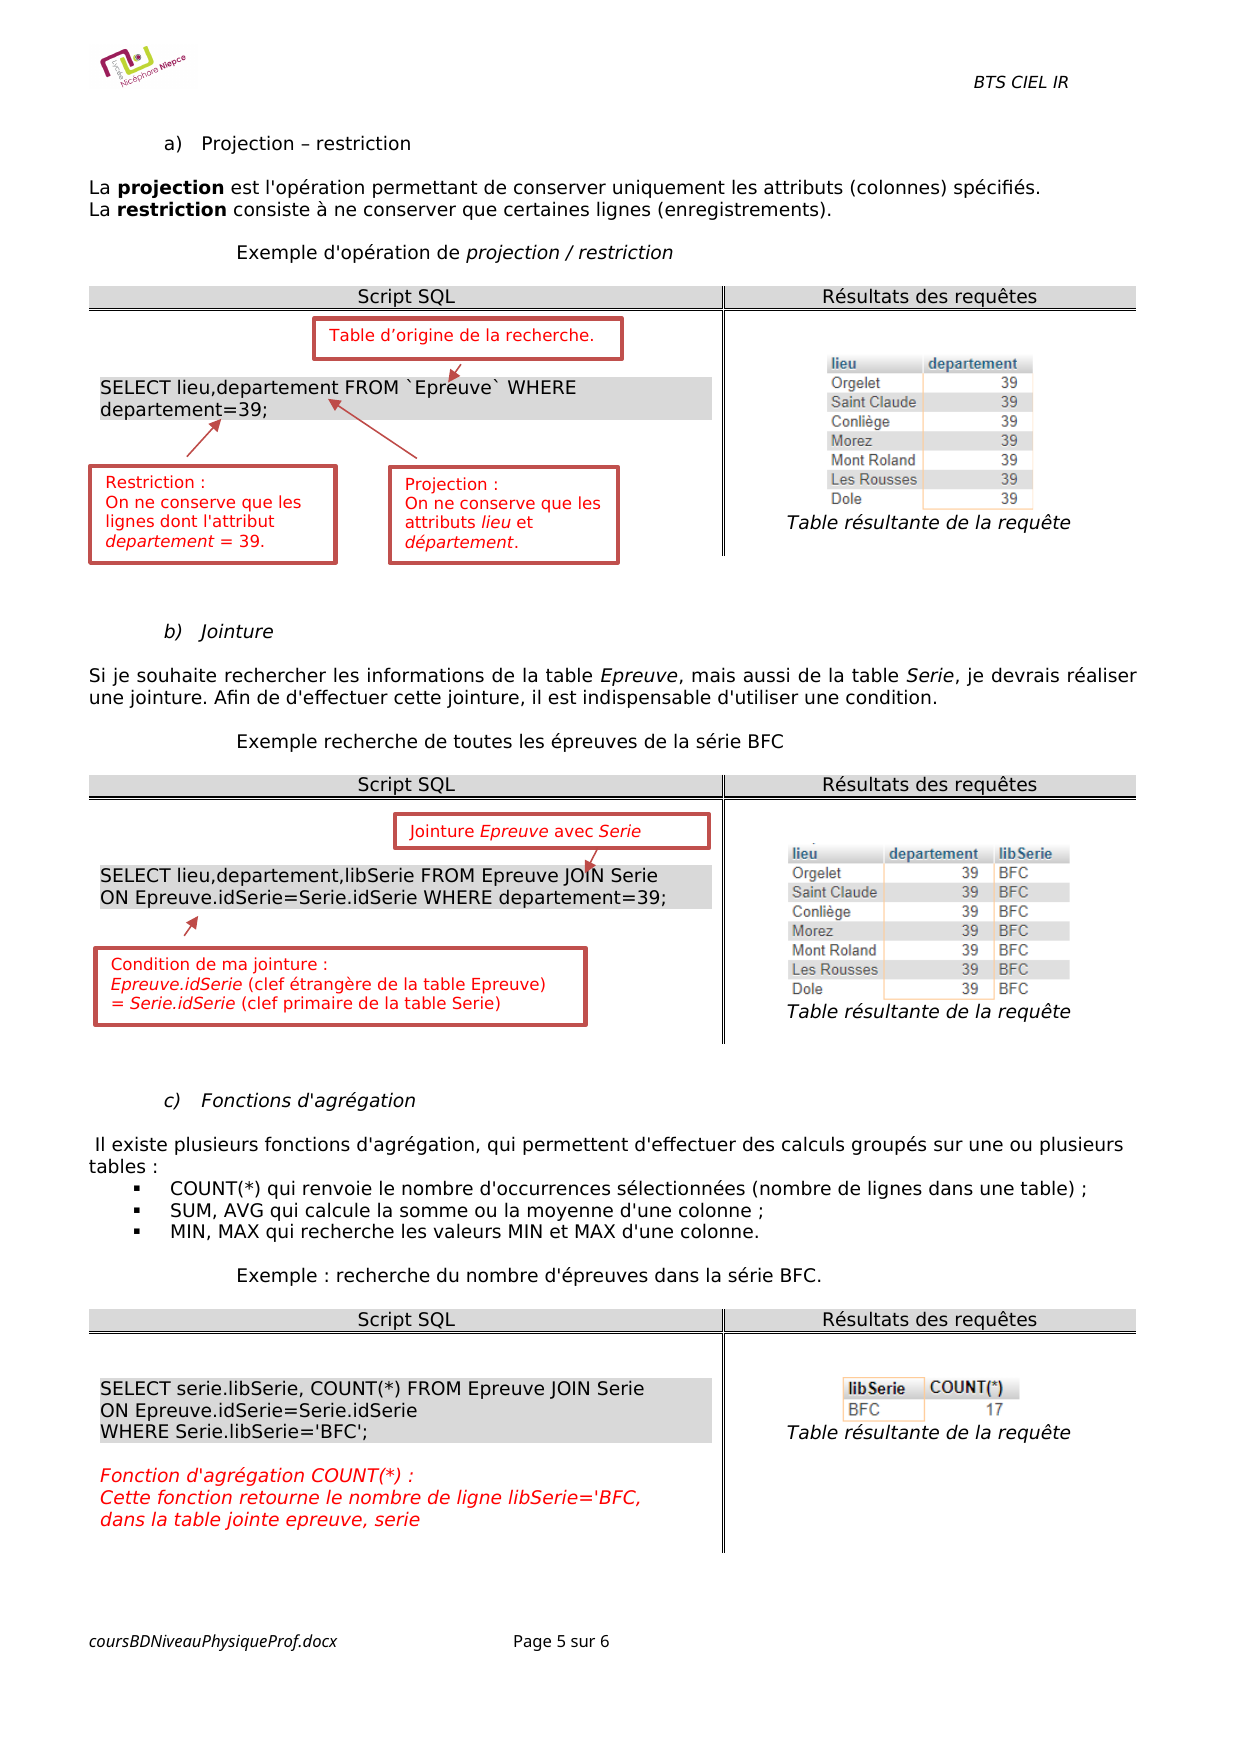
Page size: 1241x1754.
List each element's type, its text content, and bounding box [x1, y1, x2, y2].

text La restriction consiste à ne conserver que certaines lignes (enregistrements). [89, 198, 1137, 220]
list Jointure [164, 621, 1137, 643]
text Si je souhaite rechercher les informations de la table Epreuve, mais aussi de la table Serie, je devrais réaliser une jointure. Afin de d'effectuer cette jointure, il est indispensable d'utiliser une condition. [89, 665, 1137, 709]
table_header Script SQL [89, 775, 722, 796]
text Exemple recherche de toutes les épreuves de la série BFC [89, 731, 1137, 753]
table_cell Table résultante de la requête [725, 800, 1136, 1044]
list MIN, MAX qui recherche les valeurs MIN et MAX d'une colonne. [132, 1222, 1137, 1243]
table_cell Table résultante de la requête [725, 1334, 1136, 1553]
table_cell SELECT serie.libSerie, COUNT(*) FROM Epreuve JOIN Serie ON Epreuve.idSerie=Serie.idSerie WHERE Serie.libSerie='BFC'; Fonction d'agrégation COUNT(*) : Cette fonction retourne le nombre de ligne libSerie='BFC, dans la table jointe epreuve, serie [89, 1334, 722, 1553]
table_cell Table résultante de la requête [725, 311, 1136, 556]
table_header Résultats des requêtes [725, 1309, 1136, 1331]
list Fonctions d'agrégation [164, 1090, 1137, 1112]
text Exemple d'opération de projection / restriction [89, 242, 1137, 264]
picture [88, 44, 198, 89]
list Projection – restriction [164, 133, 1137, 155]
table_header Script SQL [89, 1309, 722, 1331]
text Exemple : recherche du nombre d'épreuves dans la série BFC. [89, 1265, 1137, 1287]
list SUM, AVG qui calcule la somme ou la moyenne d'une colonne ; [132, 1200, 1137, 1222]
table_header Script SQL [89, 286, 722, 308]
picture [787, 843, 1072, 1001]
table_cell SELECT lieu,departement FROM `Epreuve` WHERE departement=39; [89, 311, 722, 556]
picture [826, 354, 1034, 512]
table_header Résultats des requêtes [725, 286, 1136, 308]
table_cell SELECT lieu,departement,libSerie FROM Epreuve JOIN Serie ON Epreuve.idSerie=Serie.idSerie WHERE departement=39; [89, 800, 722, 1044]
text Il existe plusieurs fonctions d'agrégation, qui permettent d'effectuer des calculs groupés sur une ou plusieurs tables : [89, 1134, 1137, 1178]
text La projection est l'opération permettant de conserver uniquement les attributs (colonnes) spécifiés. [89, 177, 1137, 198]
table_header Résultats des requêtes [725, 775, 1136, 796]
list COUNT(*) qui renvoie le nombre d'occurrences sélectionnées (nombre de lignes dans une table) ; [132, 1178, 1137, 1200]
